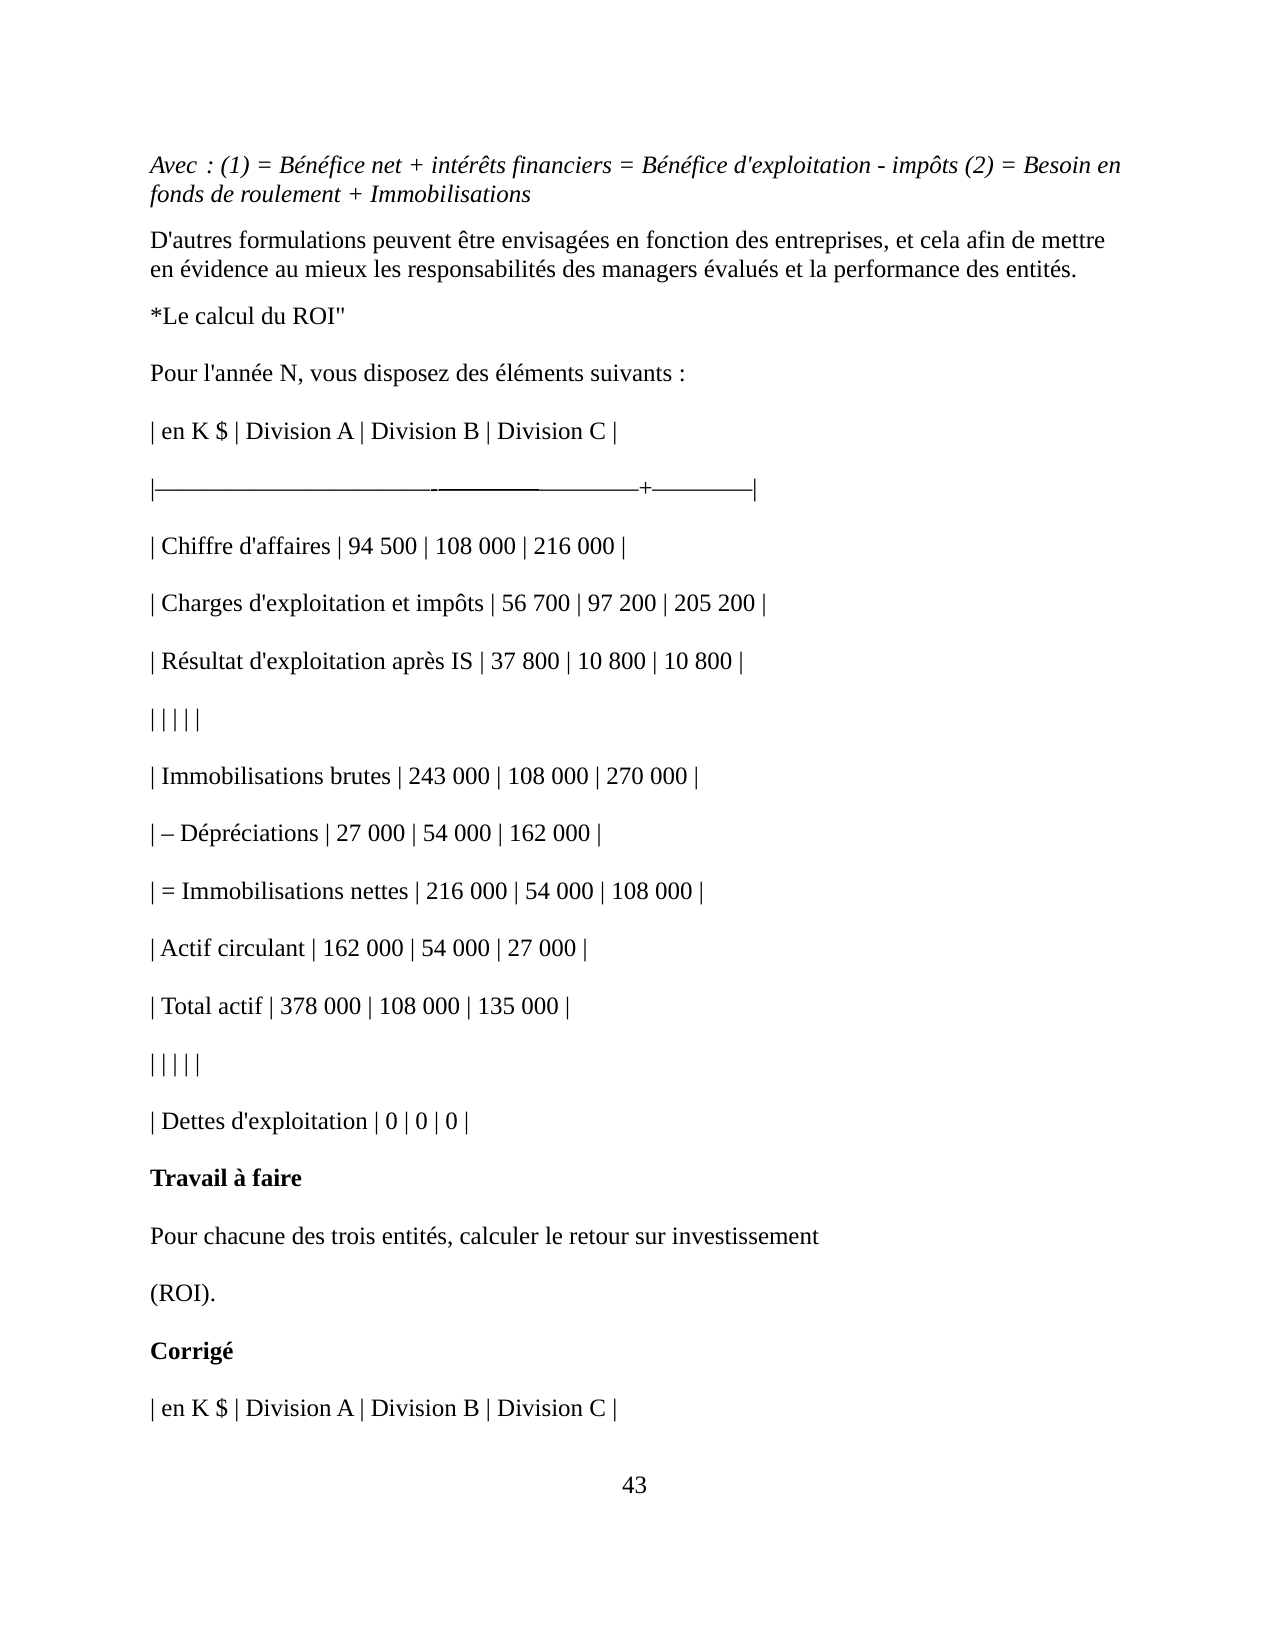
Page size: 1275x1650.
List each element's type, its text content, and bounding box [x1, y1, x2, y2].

text D'autres formulations peuvent être envisagées en fonction des entreprises, et cela afin de mettre en évidence au mieux les responsabilités des managers évalués et la performance des entités. [150, 225, 1125, 283]
text Avec : (1) = Bénéfice net + intérêts financiers = Bénéfice d'exploitation - impôts (2) = Besoin en fonds de roulement + Immobilisations [150, 150, 1125, 207]
text *Le calcul du ROI" Pour l'année N, vous disposez des éléments suivants : | en K $ | Division A | Division B | Division C | |———————————-————————+————| | Chiffre d'affaires | 94 500 | 108 000 | 216 000 | | Charges d'exploitation et impôts | 56 700 | 97 200 | 205 200 | | Résultat d'exploitation après IS | 37 800 | 10 800 | 10 800 | | | | | | | Immobilisations brutes | 243 000 | 108 000 | 270 000 | | – Dépréciations | 27 000 | 54 000 | 162 000 | | = Immobilisations nettes | 216 000 | 54 000 | 108 000 | | Actif circulant | 162 000 | 54 000 | 27 000 | | Total actif | 378 000 | 108 000 | 135 000 | | | | | | | Dettes d'exploitation | 0 | 0 | 0 | Travail à faire Pour chacune des trois entités, calculer le retour sur investissement (ROI). Corrigé | en K $ | Division A | Division B | Division C | [150, 301, 1125, 1422]
